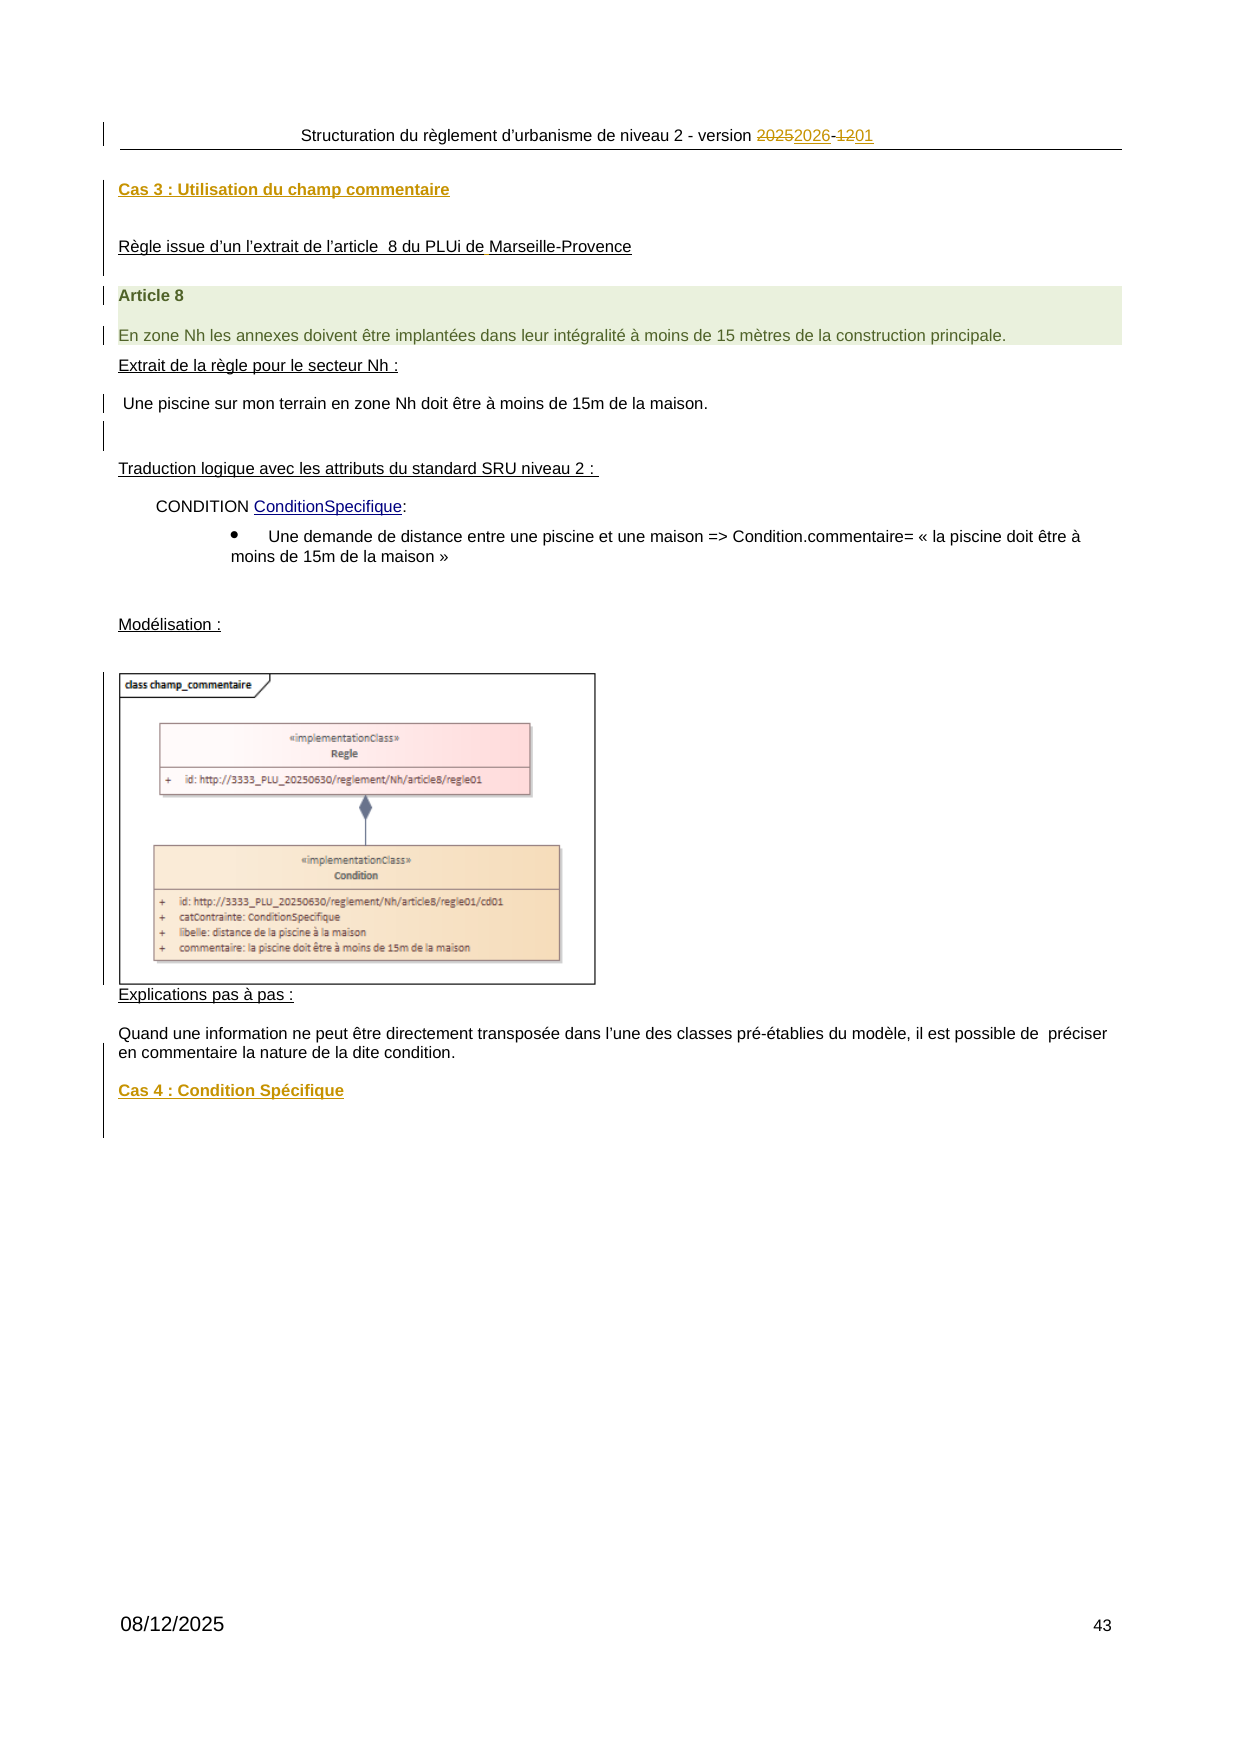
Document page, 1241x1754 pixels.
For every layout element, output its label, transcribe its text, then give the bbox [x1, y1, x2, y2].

text CONDITION ConditionSpecifique: [156, 497, 1122, 516]
text Quand une information ne peut être directement transposée dans l’une des classes pré-établies du modèle, il est possible de préciser en commentaire la nature de la dite condition. [118, 1023, 1122, 1062]
text Article 8 [118, 286, 1122, 305]
text Cas 3 : Utilisation du champ commentaire [118, 180, 1122, 199]
list Une demande de distance entre une piscine et une maison => Condition.commentaire= « la piscine doit être à moins de 15m de la maison » [231, 527, 1122, 566]
text Une piscine sur mon terrain en zone Nh doit être à moins de 15m de la maison. [118, 394, 1122, 413]
text Traduction logique avec les attributs du standard SRU niveau 2 : [118, 459, 1122, 478]
text Cas 4 : Condition Spécifique [118, 1081, 1122, 1100]
picture [118, 672, 598, 986]
text Règle issue d’un l’extrait de l’article 8 du PLUi de Marseille-Provence [118, 237, 1122, 256]
text En zone Nh les annexes doivent être implantées dans leur intégralité à moins de 15 mètres de la construction principale. [118, 326, 1122, 345]
text Extrait de la règle pour le secteur Nh : [118, 356, 1122, 375]
text Explications pas à pas : [118, 985, 1122, 1004]
text Modélisation : [118, 615, 1122, 634]
